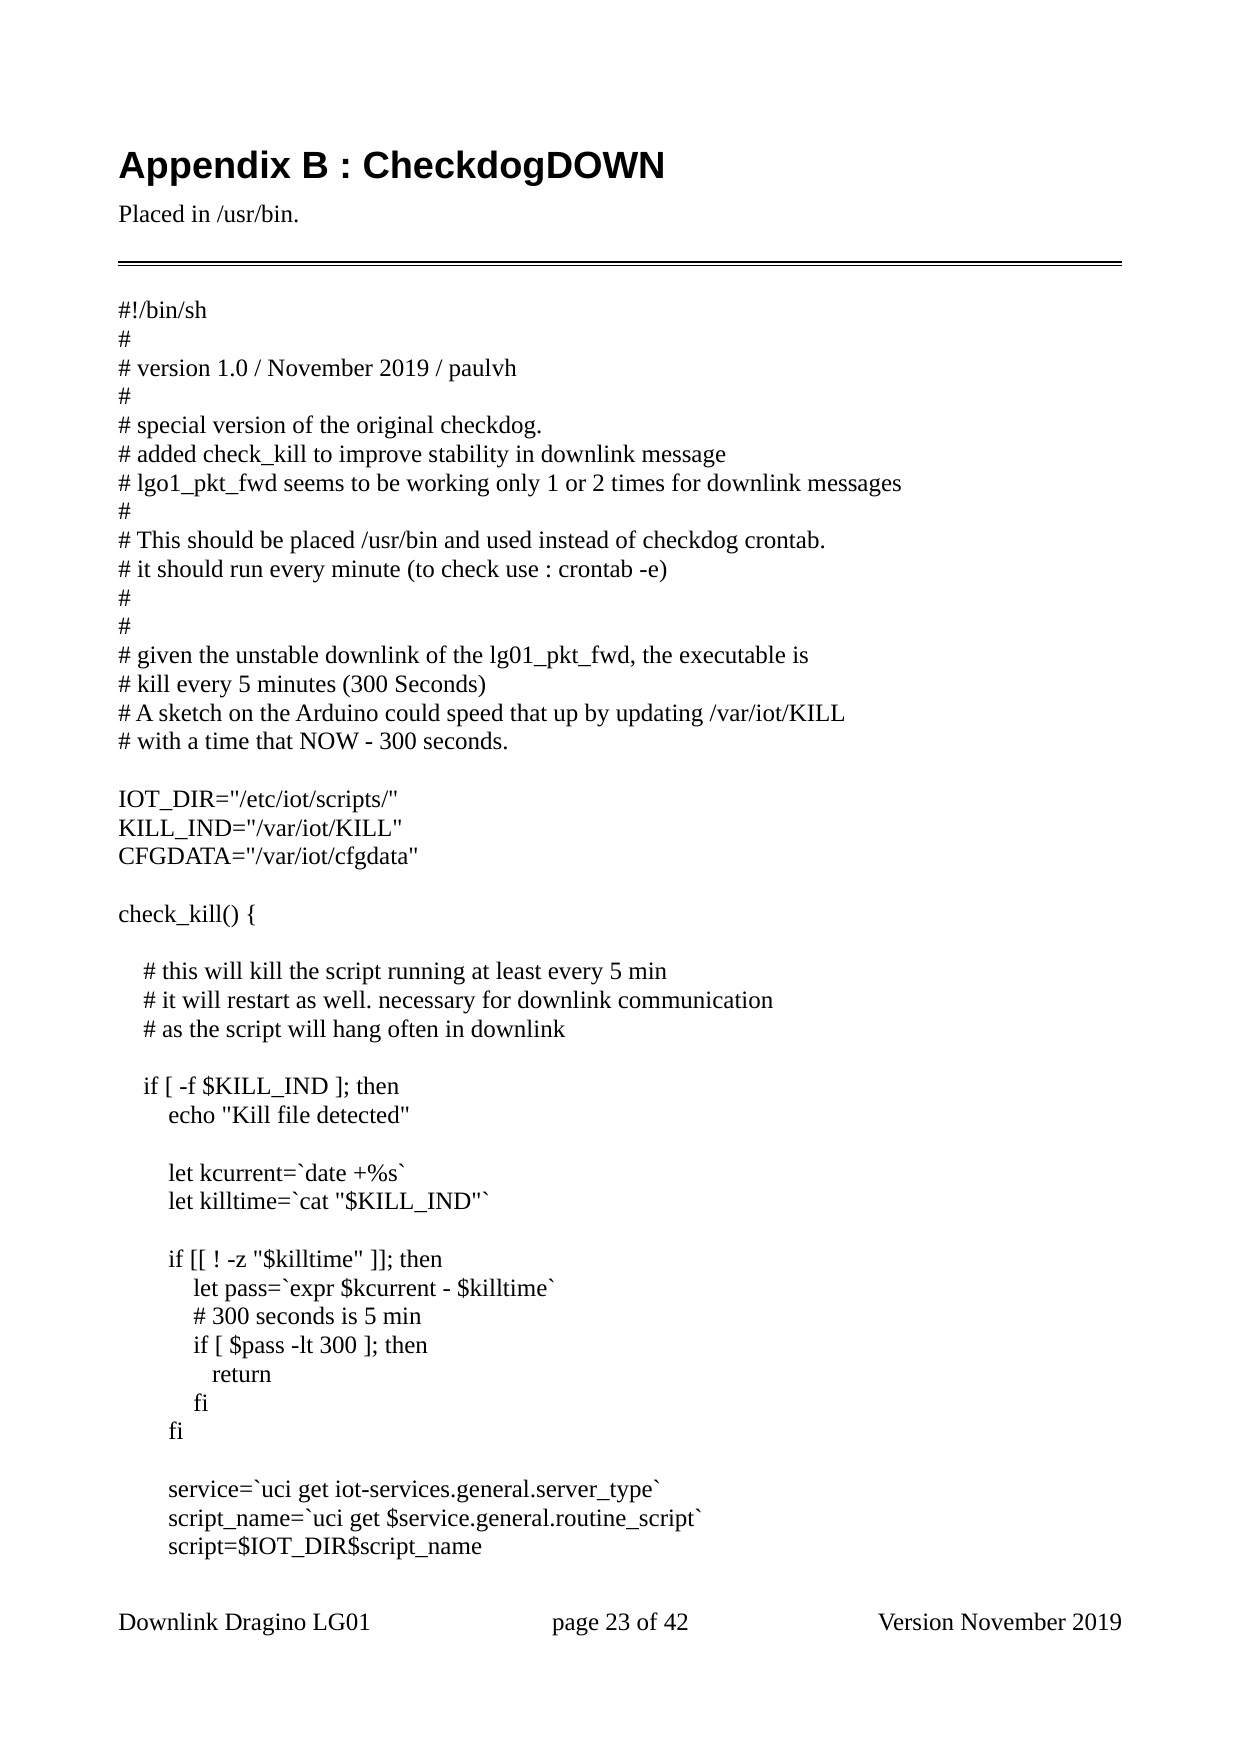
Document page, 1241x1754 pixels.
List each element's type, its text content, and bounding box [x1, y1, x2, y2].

text # [118, 583, 1122, 611]
text KILL_IND="/var/iot/KILL" [118, 813, 1122, 841]
text IOT_DIR="/etc/iot/scripts/" [118, 784, 1122, 813]
text # kill every 5 minutes (300 Seconds) [118, 669, 1122, 698]
text # added check_kill to improve stability in downlink message [118, 439, 1122, 468]
text # it should run every minute (to check use : crontab -e) [118, 554, 1122, 583]
text if [ -f $KILL_IND ]; then [118, 1071, 1122, 1100]
text # lgo1_pkt_fwd seems to be working only 1 or 2 times for downlink messages [118, 468, 1122, 496]
text # A sketch on the Arduino could speed that up by updating /var/iot/KILL [118, 698, 1122, 726]
subtitle Appendix B : CheckdogDOWN [118, 143, 1122, 187]
text return [118, 1359, 1122, 1388]
text # [118, 324, 1122, 353]
text # as the script will hang often in downlink [118, 1014, 1122, 1043]
text if [[ ! -z "$killtime" ]]; then [118, 1244, 1122, 1273]
text let kcurrent=`date +%s` [118, 1158, 1122, 1186]
text service=`uci get iot-services.general.server_type` [118, 1474, 1122, 1503]
text fi [118, 1416, 1122, 1445]
text script=$IOT_DIR$script_name [118, 1531, 1122, 1560]
text # [118, 496, 1122, 525]
text # [118, 381, 1122, 410]
text # version 1.0 / November 2019 / paulvh [118, 353, 1122, 381]
text fi [118, 1388, 1122, 1416]
text # with a time that NOW - 300 seconds. [118, 726, 1122, 755]
text # [118, 611, 1122, 640]
text let killtime=`cat "$KILL_IND"` [118, 1186, 1122, 1215]
text let pass=`expr $kcurrent - $killtime` [118, 1273, 1122, 1301]
text #!/bin/sh [118, 295, 1122, 324]
text if [ $pass -lt 300 ]; then [118, 1330, 1122, 1359]
text # 300 seconds is 5 min [118, 1301, 1122, 1330]
text # this will kill the script running at least every 5 min [118, 956, 1122, 985]
text # special version of the original checkdog. [118, 410, 1122, 439]
text # given the unstable downlink of the lg01_pkt_fwd, the executable is [118, 640, 1122, 669]
text CFGDATA="/var/iot/cfgdata" [118, 841, 1122, 870]
text # This should be placed /usr/bin and used instead of checkdog crontab. [118, 525, 1122, 554]
text echo "Kill file detected" [118, 1100, 1122, 1129]
text script_name=`uci get $service.general.routine_script` [118, 1503, 1122, 1531]
text Placed in /usr/bin. [118, 199, 1122, 228]
text check_kill() { [118, 899, 1122, 928]
text # it will restart as well. necessary for downlink communication [118, 985, 1122, 1014]
